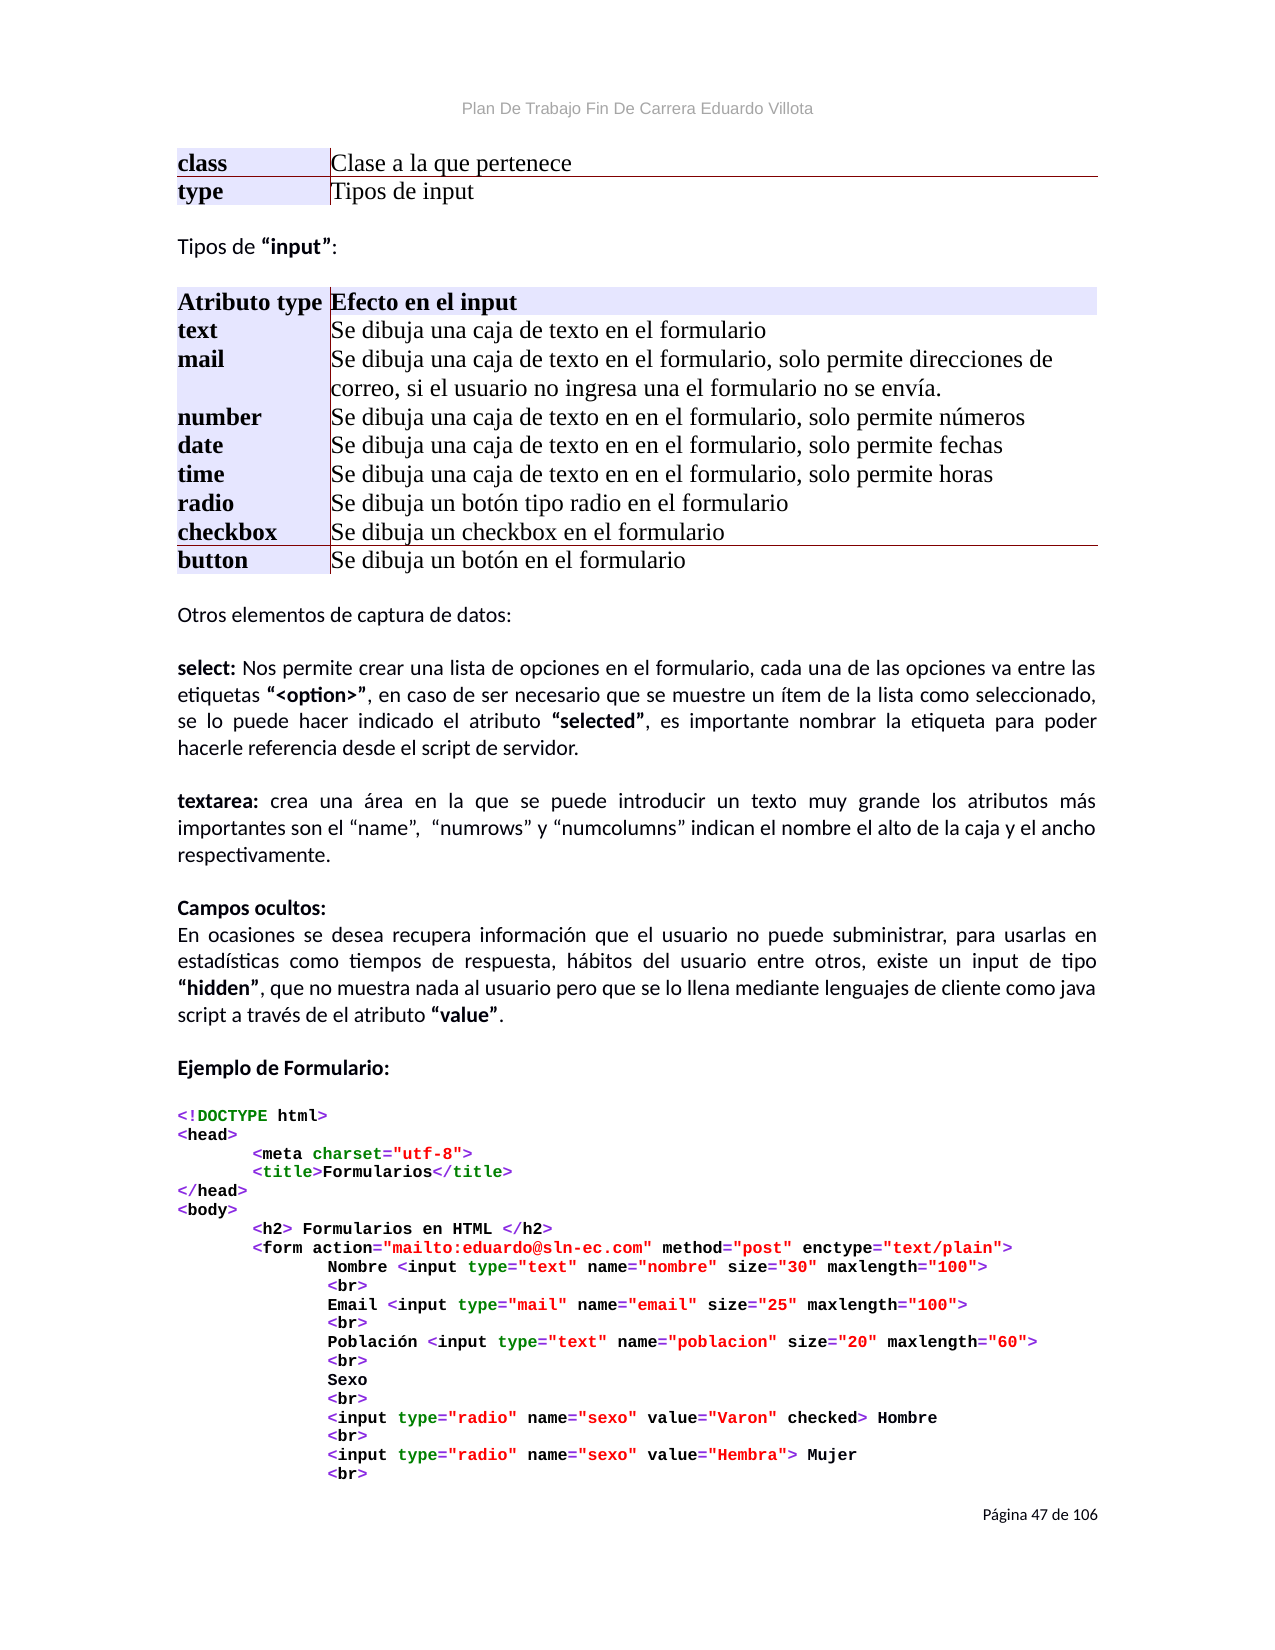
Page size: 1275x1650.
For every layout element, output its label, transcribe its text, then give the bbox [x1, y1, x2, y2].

text Nombre <input type="text" name="nombre" size="30" maxlength="100"> [177, 1258, 1098, 1277]
table_cell time [177, 459, 330, 488]
text <input type="radio" name="sexo" value="Varon" checked> Hombre [177, 1409, 1098, 1428]
table_cell mail [177, 344, 330, 402]
text <head> [177, 1126, 1098, 1145]
text Población <input type="text" name="poblacion" size="20" maxlength="60"> [177, 1334, 1098, 1353]
text </head> [177, 1183, 1098, 1202]
table_header Atributo type [177, 287, 330, 315]
table_cell Se dibuja un checkbox en el formulario [331, 517, 1097, 545]
table_cell Se dibuja una caja de texto en en el formulario, solo permite horas [331, 459, 1097, 488]
table_cell Se dibuja un botón en el formulario [331, 546, 1097, 574]
table_cell Se dibuja una caja de texto en en el formulario, solo permite fechas [331, 430, 1097, 459]
text <br> [177, 1466, 1098, 1484]
text <br> [177, 1390, 1098, 1409]
text <input type="radio" name="sexo" value="Hembra"> Mujer [177, 1447, 1098, 1466]
text Ejemplo de Formulario: [177, 1054, 1098, 1081]
text Otros elementos de captura de datos: [177, 601, 1098, 627]
text Campos ocultos: [177, 894, 1098, 921]
text En ocasiones se desea recupera información que el usuario no puede subministrar, para usarlas en estadísticas como tiempos de respuesta, hábitos del usuario entre otros, existe un input de tipo “hidden”, que no muestra nada al usuario pero que se lo llena mediante lenguajes de cliente como java script a través de el atributo “value”. [177, 921, 1098, 1027]
table_cell Se dibuja una caja de texto en en el formulario, solo permite números [331, 402, 1097, 430]
text <form action="mailto:eduardo@sln-ec.com" method="post" enctype="text/plain"> [177, 1239, 1098, 1258]
table_cell Tipos de input [331, 177, 1097, 205]
text <!DOCTYPE html> [177, 1107, 1098, 1126]
table_cell radio [177, 488, 330, 517]
text <br> [177, 1277, 1098, 1296]
text Tipos de “input”: [177, 232, 1098, 260]
text <meta charset="utf-8"> [177, 1145, 1098, 1164]
table_header Efecto en el input [331, 287, 1097, 315]
table_cell class [177, 148, 330, 176]
text <br> [177, 1428, 1098, 1447]
table_cell button [177, 546, 330, 574]
text <br> [177, 1353, 1098, 1371]
text Sexo [177, 1371, 1098, 1390]
text <body> [177, 1202, 1098, 1221]
text <br> [177, 1315, 1098, 1334]
text textarea: crea una área en la que se puede introducir un texto muy grande los atributos más importantes son el “name”, “numrows” y “numcolumns” indican el nombre el alto de la caja y el ancho respectivamente. [177, 787, 1098, 867]
table_cell Clase a la que pertenece [331, 148, 1097, 176]
table_cell type [177, 177, 330, 205]
text <h2> Formularios en HTML </h2> [177, 1221, 1098, 1239]
table_cell text [177, 315, 330, 344]
table_cell date [177, 430, 330, 459]
table_cell number [177, 402, 330, 430]
table_cell Se dibuja una caja de texto en el formulario [331, 315, 1097, 344]
table_cell checkbox [177, 517, 330, 545]
table_cell Se dibuja un botón tipo radio en el formulario [331, 488, 1097, 517]
text Email <input type="mail" name="email" size="25" maxlength="100"> [177, 1296, 1098, 1315]
text <title>Formularios</title> [177, 1164, 1098, 1183]
text select: Nos permite crear una lista de opciones en el formulario, cada una de las opciones va entre las etiquetas “<option>”, en caso de ser necesario que se muestre un ítem de la lista como seleccionado, se lo puede hacer indicado el atributo “selected”, es importante nombrar la etiqueta para poder hacerle referencia desde el script de servidor. [177, 654, 1098, 761]
table_cell Se dibuja una caja de texto en el formulario, solo permite direcciones de correo, si el usuario no ingresa una el formulario no se envía. [331, 344, 1097, 402]
